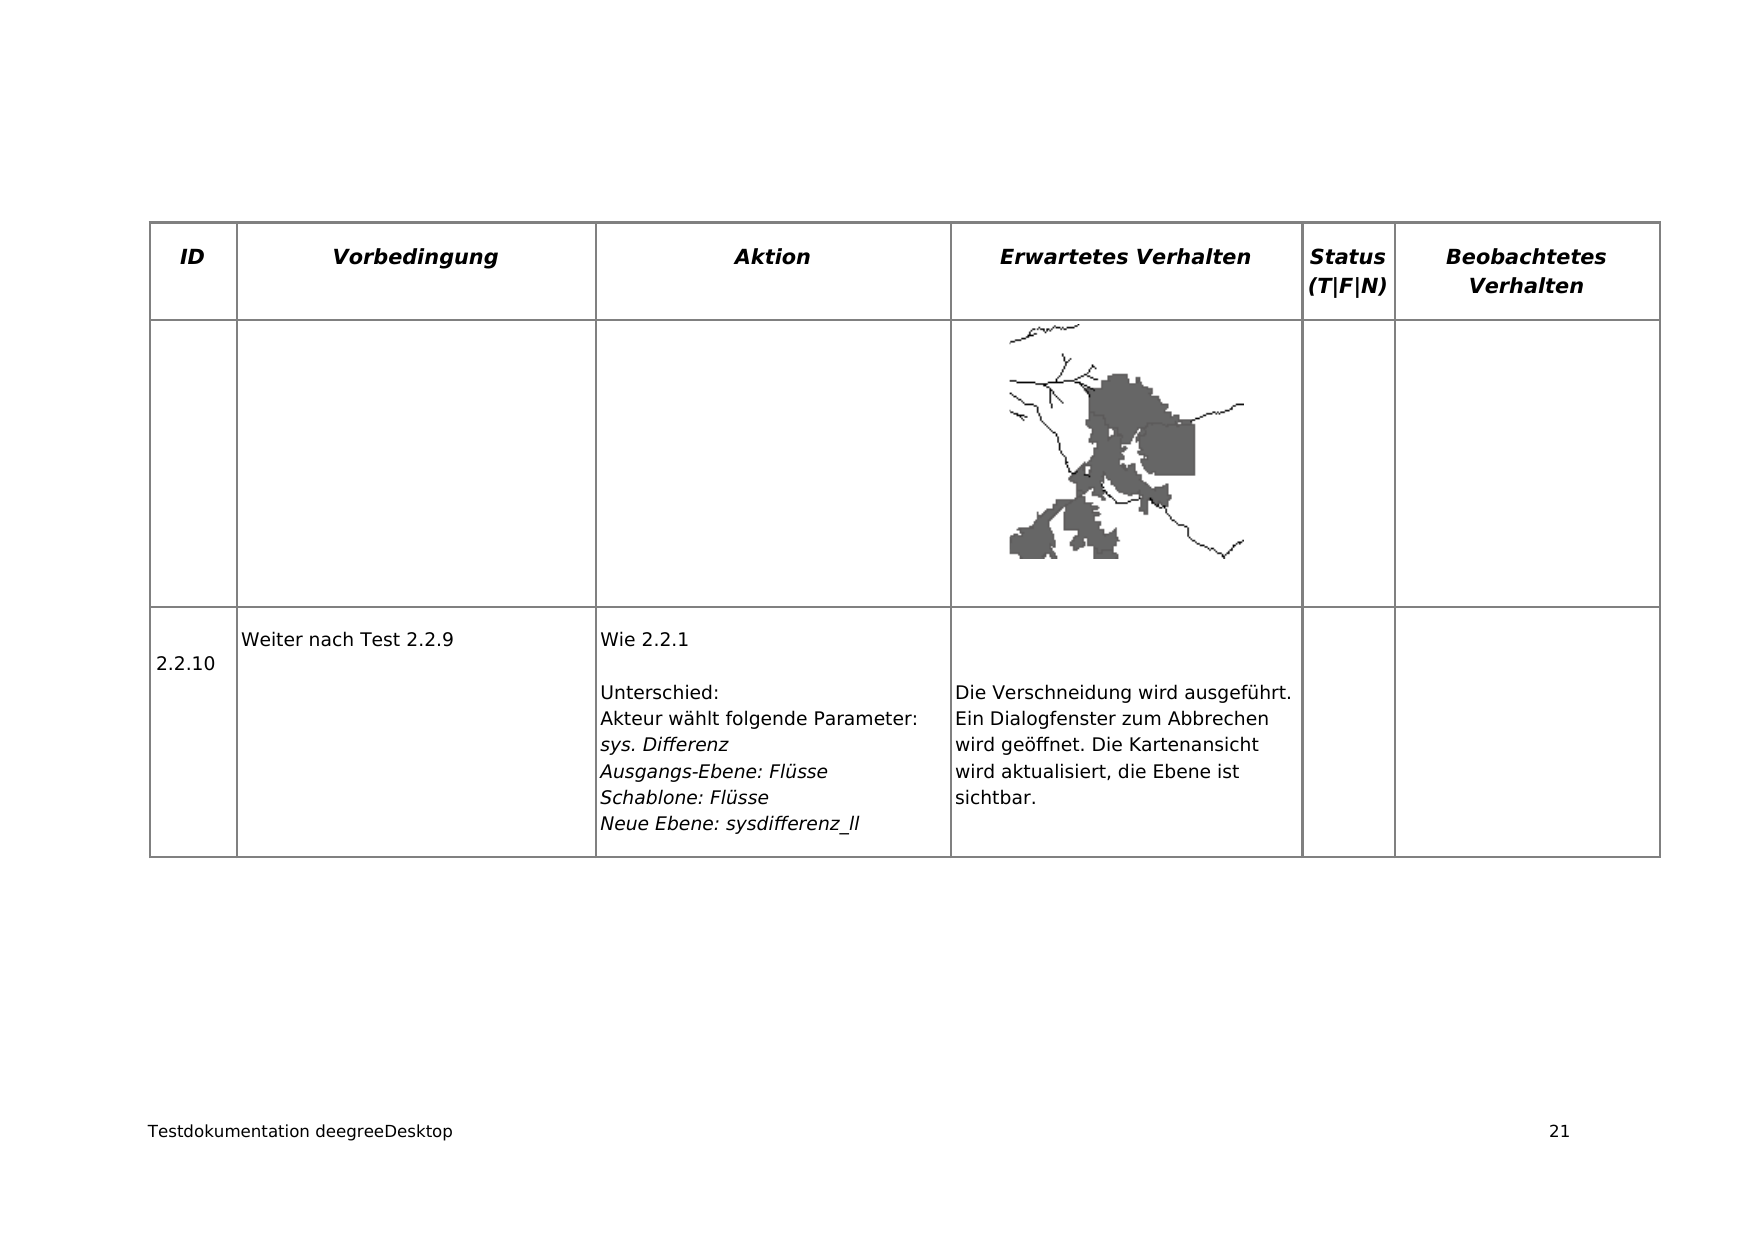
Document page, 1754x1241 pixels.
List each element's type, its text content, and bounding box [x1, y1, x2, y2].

table_header Status (T|F|N) [1304, 224, 1394, 319]
picture [1009, 324, 1244, 559]
table_cell [238, 321, 595, 606]
table_cell Weiter nach Test 2.2.9 [238, 608, 595, 856]
table_header Vorbedingung [238, 224, 595, 319]
table_cell Die Verschneidung wird ausgeführt. Ein Dialogfenster zum Abbrechen wird geöffnet. Die Kartenansicht wird aktualisiert, die Ebene ist sichtbar. [952, 608, 1301, 856]
table_cell [597, 321, 950, 606]
table_header Beobachtetes Verhalten [1396, 224, 1659, 319]
table_cell [1396, 608, 1659, 856]
table_header Aktion [597, 224, 950, 319]
table_cell Wie 2.2.1 Unterschied: Akteur wählt folgende Parameter: sys. Differenz Ausgangs-Ebene: Flüsse Schablone: Flüsse Neue Ebene: sysdifferenz_ll [597, 608, 950, 856]
table_cell [952, 321, 1301, 606]
table_header ID [151, 224, 236, 319]
table_cell [1304, 608, 1394, 856]
table_header Erwartetes Verhalten [952, 224, 1301, 319]
table_cell [151, 608, 236, 856]
table_cell [151, 321, 236, 606]
table_cell [1396, 321, 1659, 606]
table_cell [1304, 321, 1394, 606]
